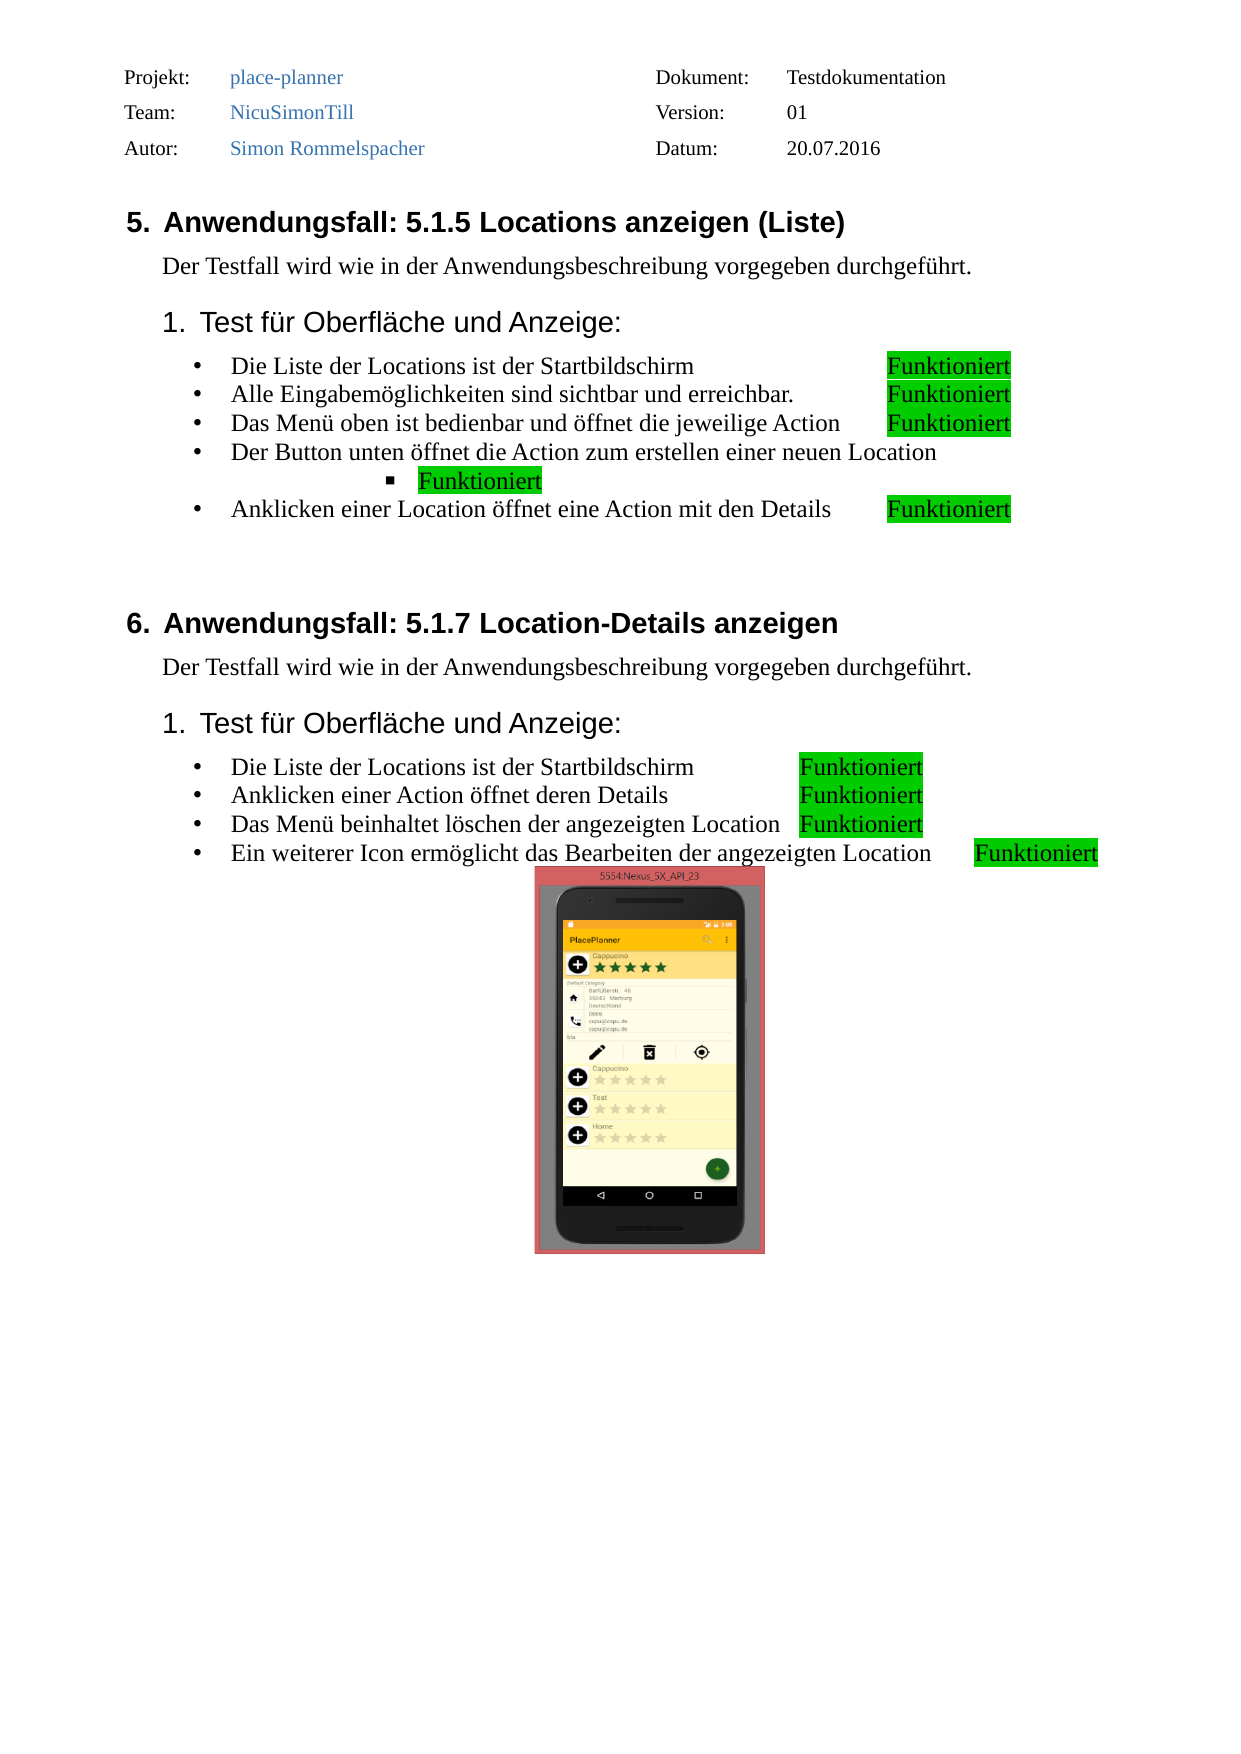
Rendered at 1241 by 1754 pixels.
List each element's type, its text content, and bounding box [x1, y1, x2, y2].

list Das Menü beinhaltet löschen der angezeigten Location Funktioniert [193, 809, 1181, 838]
text Der Testfall wird wie in der Anwendungsbeschreibung vorgegeben durchgeführt. [162, 652, 1181, 681]
list Der Button unten öffnet die Action zum erstellen einer neuen Location [193, 437, 1181, 466]
list Funktioniert [381, 466, 1181, 494]
list Alle Eingabemöglichkeiten sind sichtbar und erreichbar. Funktioniert [193, 379, 1181, 408]
list Das Menü oben ist bedienbar und öffnet die jeweilige Action Funktioniert [193, 408, 1181, 437]
list Anklicken einer Action öffnet deren Details Funktioniert [193, 780, 1181, 809]
list Anklicken einer Location öffnet eine Action mit den Details Funktioniert [193, 494, 1181, 523]
list Die Liste der Locations ist der Startbildschirm Funktioniert [193, 752, 1181, 780]
list Ein weiterer Icon ermöglicht das Bearbeiten der angezeigten Location Funktioniert [193, 838, 1181, 867]
picture [534, 866, 765, 1254]
subtitle Test für Oberfläche und Anzeige: [162, 305, 1181, 338]
subtitle Anwendungsfall: 5.1.5 Locations anzeigen (Liste) [118, 205, 1181, 238]
list Die Liste der Locations ist der Startbildschirm Funktioniert [193, 351, 1181, 379]
subtitle Test für Oberfläche und Anzeige: [162, 706, 1181, 739]
subtitle Anwendungsfall: 5.1.7 Location-Details anzeigen [118, 606, 1181, 639]
text Der Testfall wird wie in der Anwendungsbeschreibung vorgegeben durchgeführt. [162, 251, 1181, 280]
